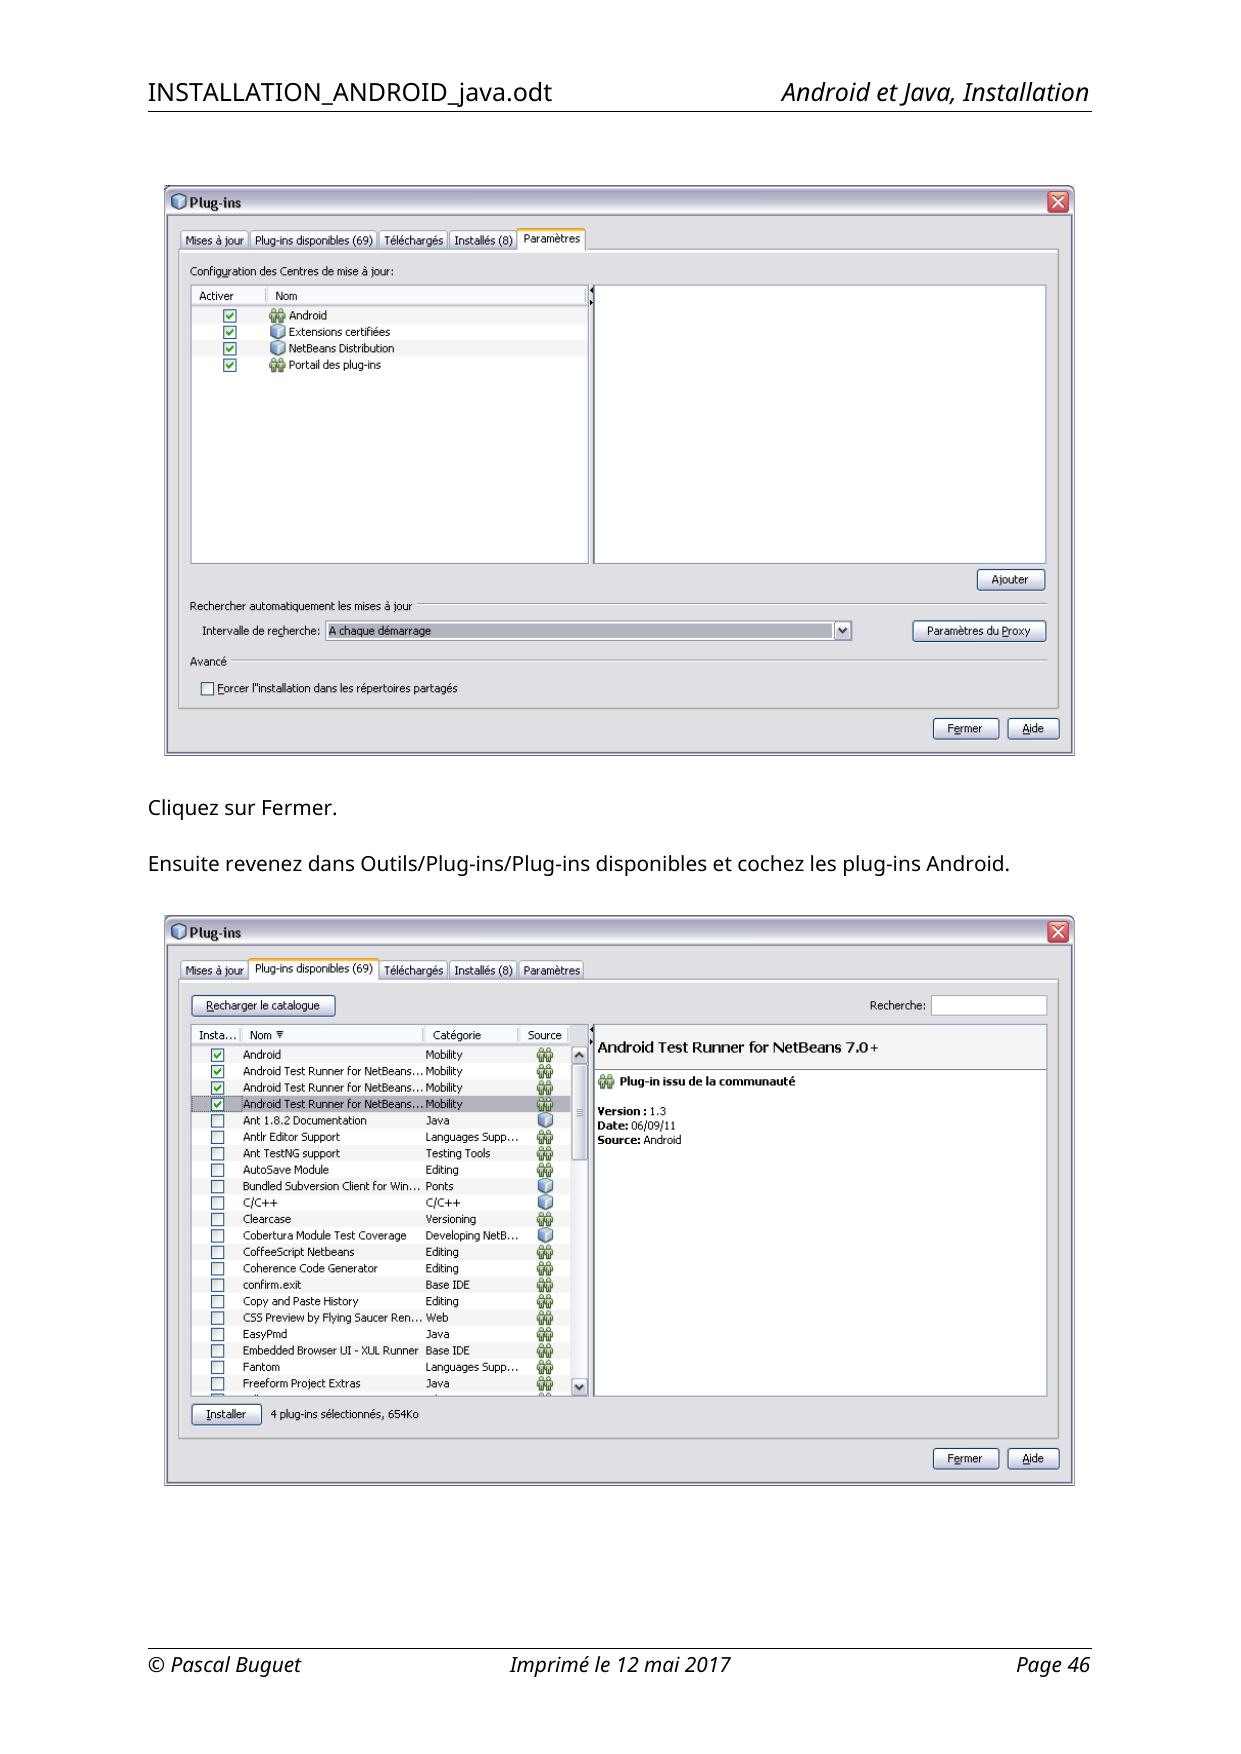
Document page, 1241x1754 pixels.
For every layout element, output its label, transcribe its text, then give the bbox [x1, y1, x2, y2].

text Cliquez sur Fermer. [148, 793, 1092, 821]
picture [164, 915, 1075, 1486]
picture [164, 185, 1075, 756]
text Ensuite revenez dans Outils/Plug-ins/Plug-ins disponibles et cochez les plug-ins Android. [148, 849, 1092, 878]
